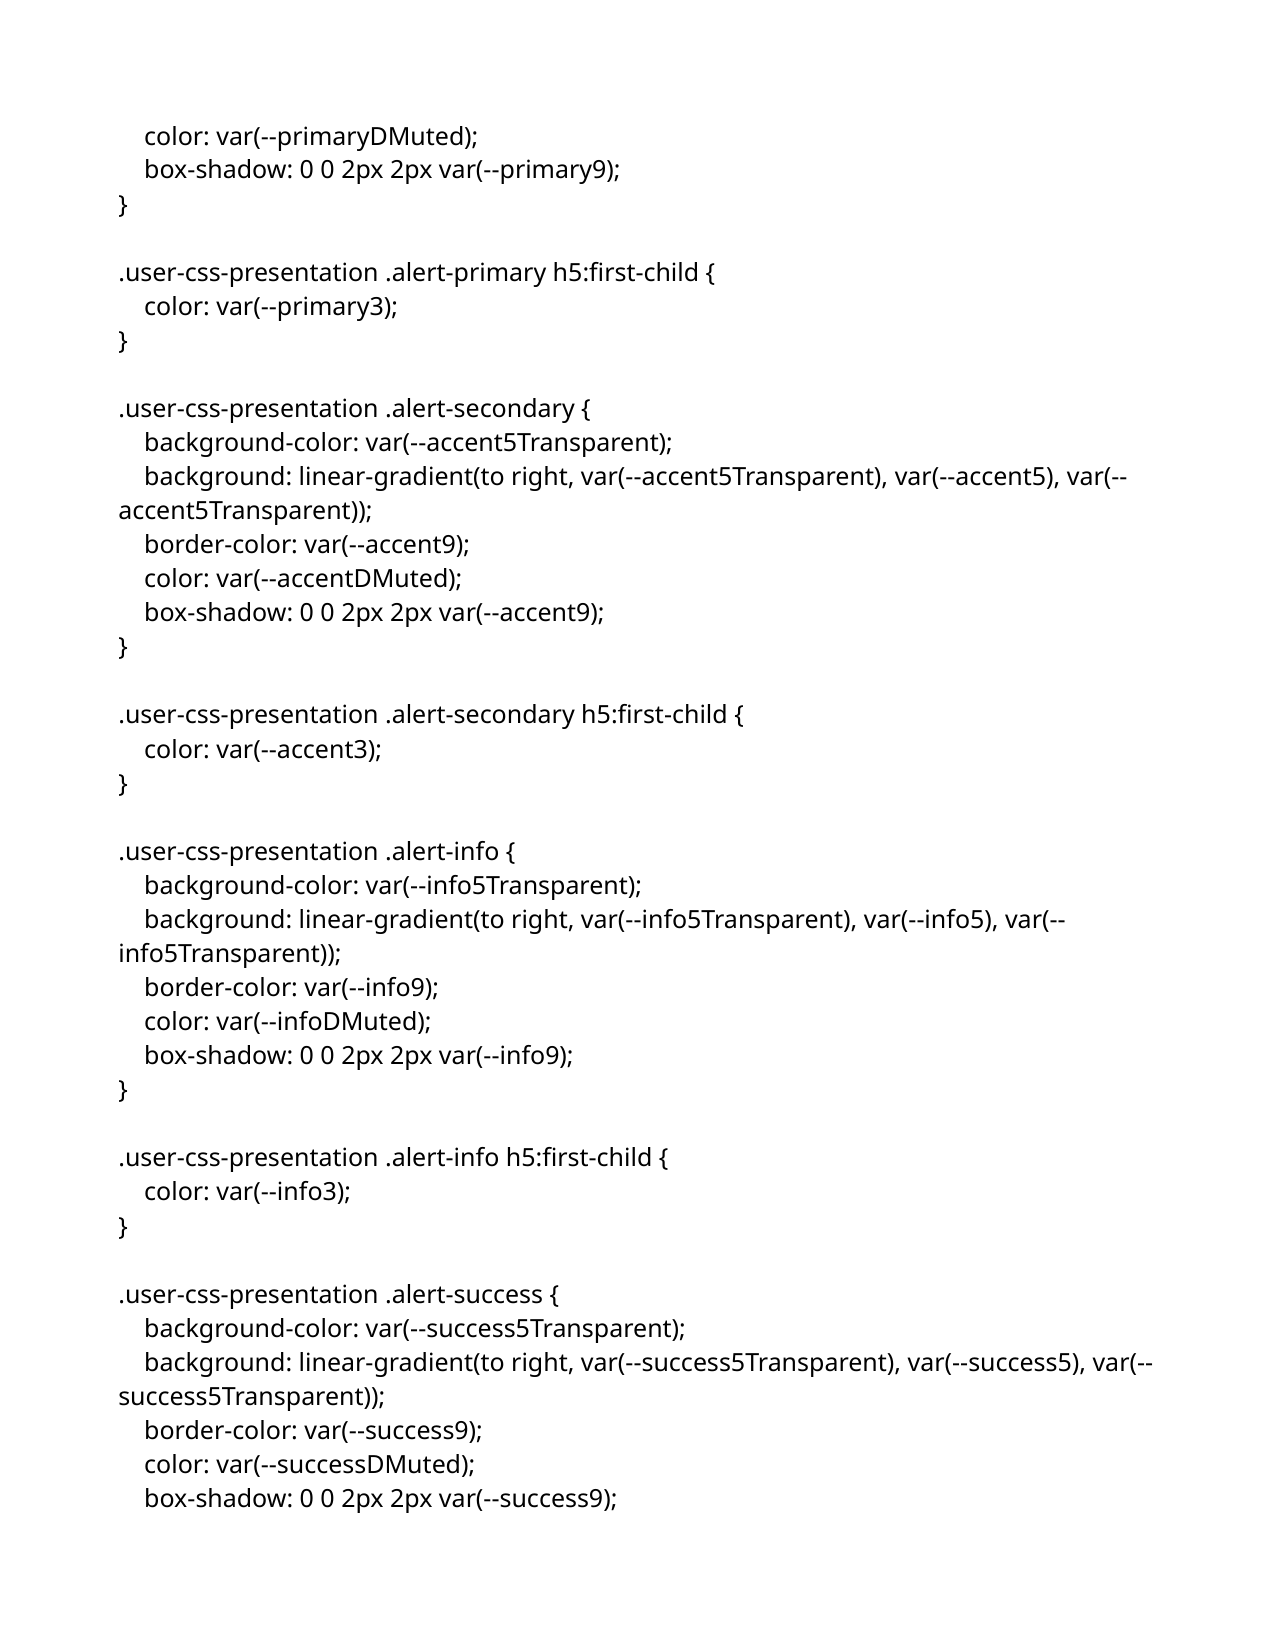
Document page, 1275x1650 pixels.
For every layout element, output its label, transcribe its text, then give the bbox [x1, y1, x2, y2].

text background: linear-gradient(to right, var(--accent5Transparent), var(--accent5), var(--accent5Transparent)); [118, 459, 1157, 527]
text background-color: var(--info5Transparent); [118, 867, 1157, 902]
text box-shadow: 0 0 2px 2px var(--success9); [118, 1481, 1157, 1515]
text } [118, 1072, 1157, 1106]
text color: var(--primary3); [118, 288, 1157, 322]
text color: var(--successDMuted); [118, 1447, 1157, 1481]
text } [118, 186, 1157, 220]
text border-color: var(--accent9); [118, 527, 1157, 561]
text } [118, 1208, 1157, 1242]
text box-shadow: 0 0 2px 2px var(--accent9); [118, 595, 1157, 629]
text border-color: var(--info9); [118, 970, 1157, 1004]
text } [118, 765, 1157, 799]
text .user-css-presentation .alert-success { [118, 1276, 1157, 1310]
text color: var(--accent3); [118, 731, 1157, 765]
text background: linear-gradient(to right, var(--info5Transparent), var(--info5), var(--info5Transparent)); [118, 902, 1157, 970]
text color: var(--infoDMuted); [118, 1004, 1157, 1038]
text color: var(--info3); [118, 1174, 1157, 1208]
text color: var(--accentDMuted); [118, 561, 1157, 595]
text background-color: var(--accent5Transparent); [118, 425, 1157, 459]
text background-color: var(--success5Transparent); [118, 1310, 1157, 1344]
text border-color: var(--success9); [118, 1412, 1157, 1447]
text box-shadow: 0 0 2px 2px var(--info9); [118, 1038, 1157, 1072]
text color: var(--primaryDMuted); [118, 118, 1157, 152]
text } [118, 629, 1157, 663]
text .user-css-presentation .alert-info h5:first-child { [118, 1140, 1157, 1174]
text background: linear-gradient(to right, var(--success5Transparent), var(--success5), var(--success5Transparent)); [118, 1344, 1157, 1412]
text .user-css-presentation .alert-secondary h5:first-child { [118, 697, 1157, 731]
text } [118, 322, 1157, 357]
text .user-css-presentation .alert-primary h5:first-child { [118, 254, 1157, 288]
text box-shadow: 0 0 2px 2px var(--primary9); [118, 152, 1157, 186]
text .user-css-presentation .alert-secondary { [118, 391, 1157, 425]
text .user-css-presentation .alert-info { [118, 833, 1157, 867]
